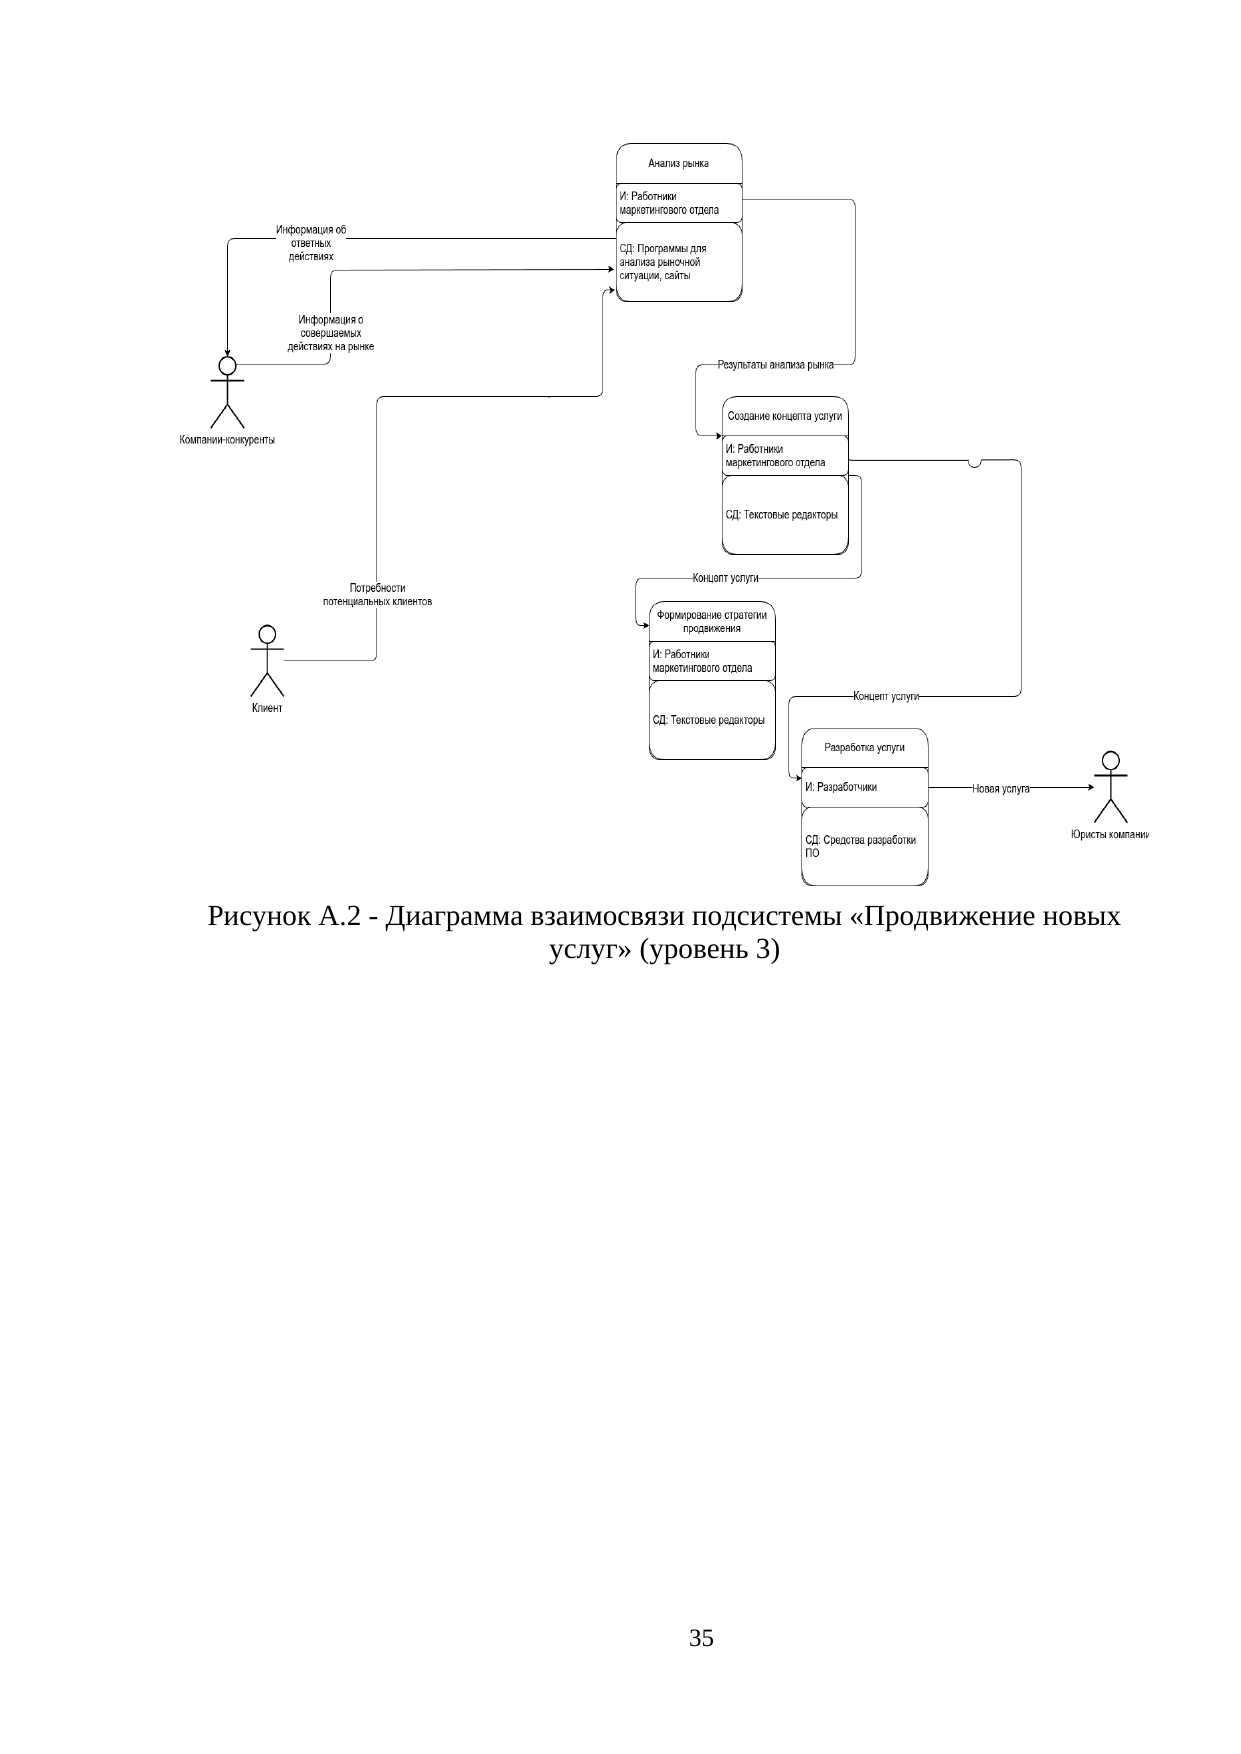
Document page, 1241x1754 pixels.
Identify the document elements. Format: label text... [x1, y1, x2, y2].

text Рисунок А.2 - Диаграмма взаимосвязи подсистемы «Продвижение новых услуг» (уровень 3) [179, 886, 1149, 965]
picture [179, 143, 1150, 886]
